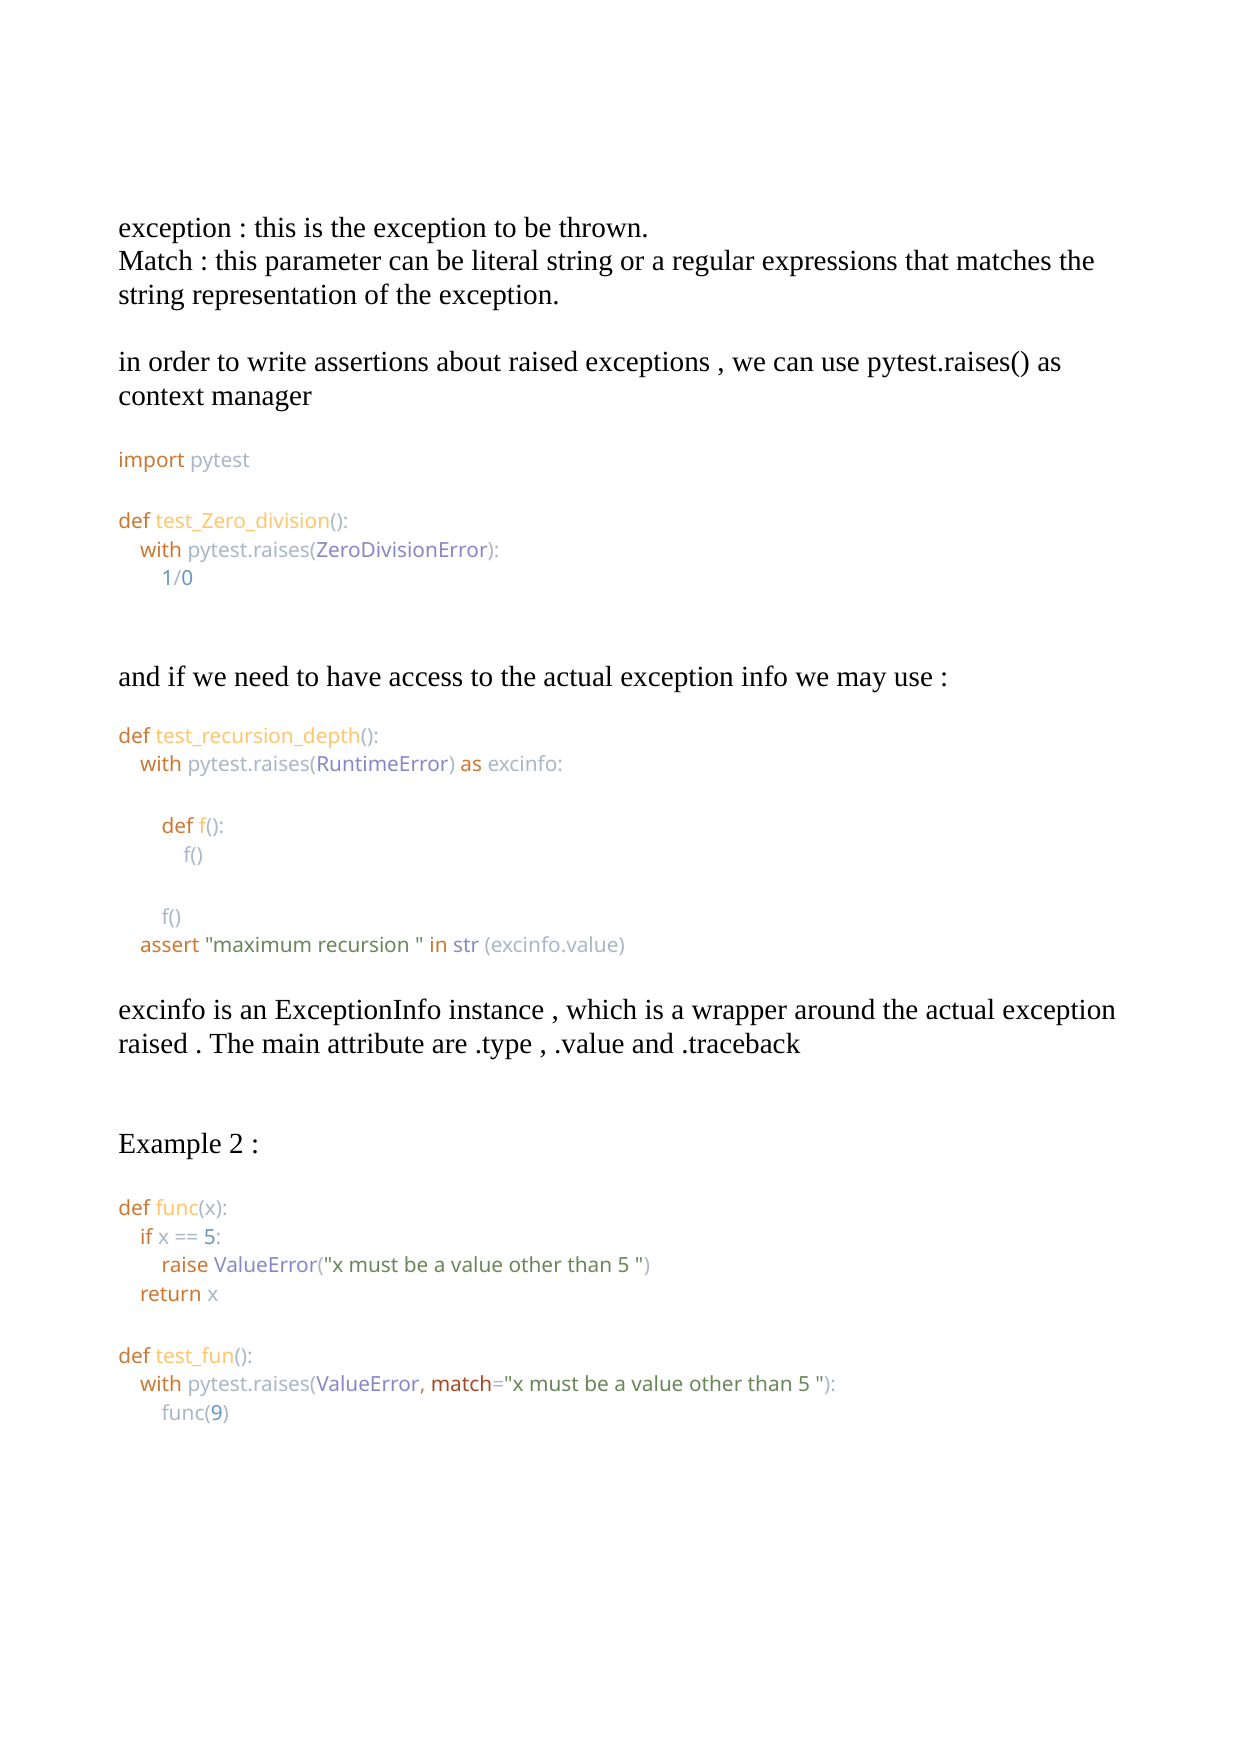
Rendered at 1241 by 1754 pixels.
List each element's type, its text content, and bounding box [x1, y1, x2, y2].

text import pytest def test_Zero_division(): with pytest.raises(ZeroDivisionError): 1/0 [118, 445, 1122, 592]
text def test_recursion_depth(): with pytest.raises(RuntimeError) as excinfo: def f(): f() f() assert "maximum recursion " in str (excinfo.value) [118, 721, 1122, 959]
text and if we need to have access to the actual exception info we may use : [118, 659, 1122, 693]
text in order to write assertions about raised exceptions , we can use pytest.raises() as context manager [118, 344, 1122, 411]
text exception : this is the exception to be thrown. [118, 210, 1122, 243]
text Example 2 : [118, 1126, 1122, 1160]
text def func(x): if x == 5: raise ValueError("x must be a value other than 5 ") return x def test_fun(): with pytest.raises(ValueError, match="x must be a value other than 5 "): func(9) [118, 1193, 1122, 1426]
text excinfo is an ExceptionInfo instance , which is a wrapper around the actual exception raised . The main attribute are .type , .value and .traceback [118, 992, 1122, 1059]
text Match : this parameter can be literal string or a regular expressions that matches the string representation of the exception. [118, 243, 1122, 311]
